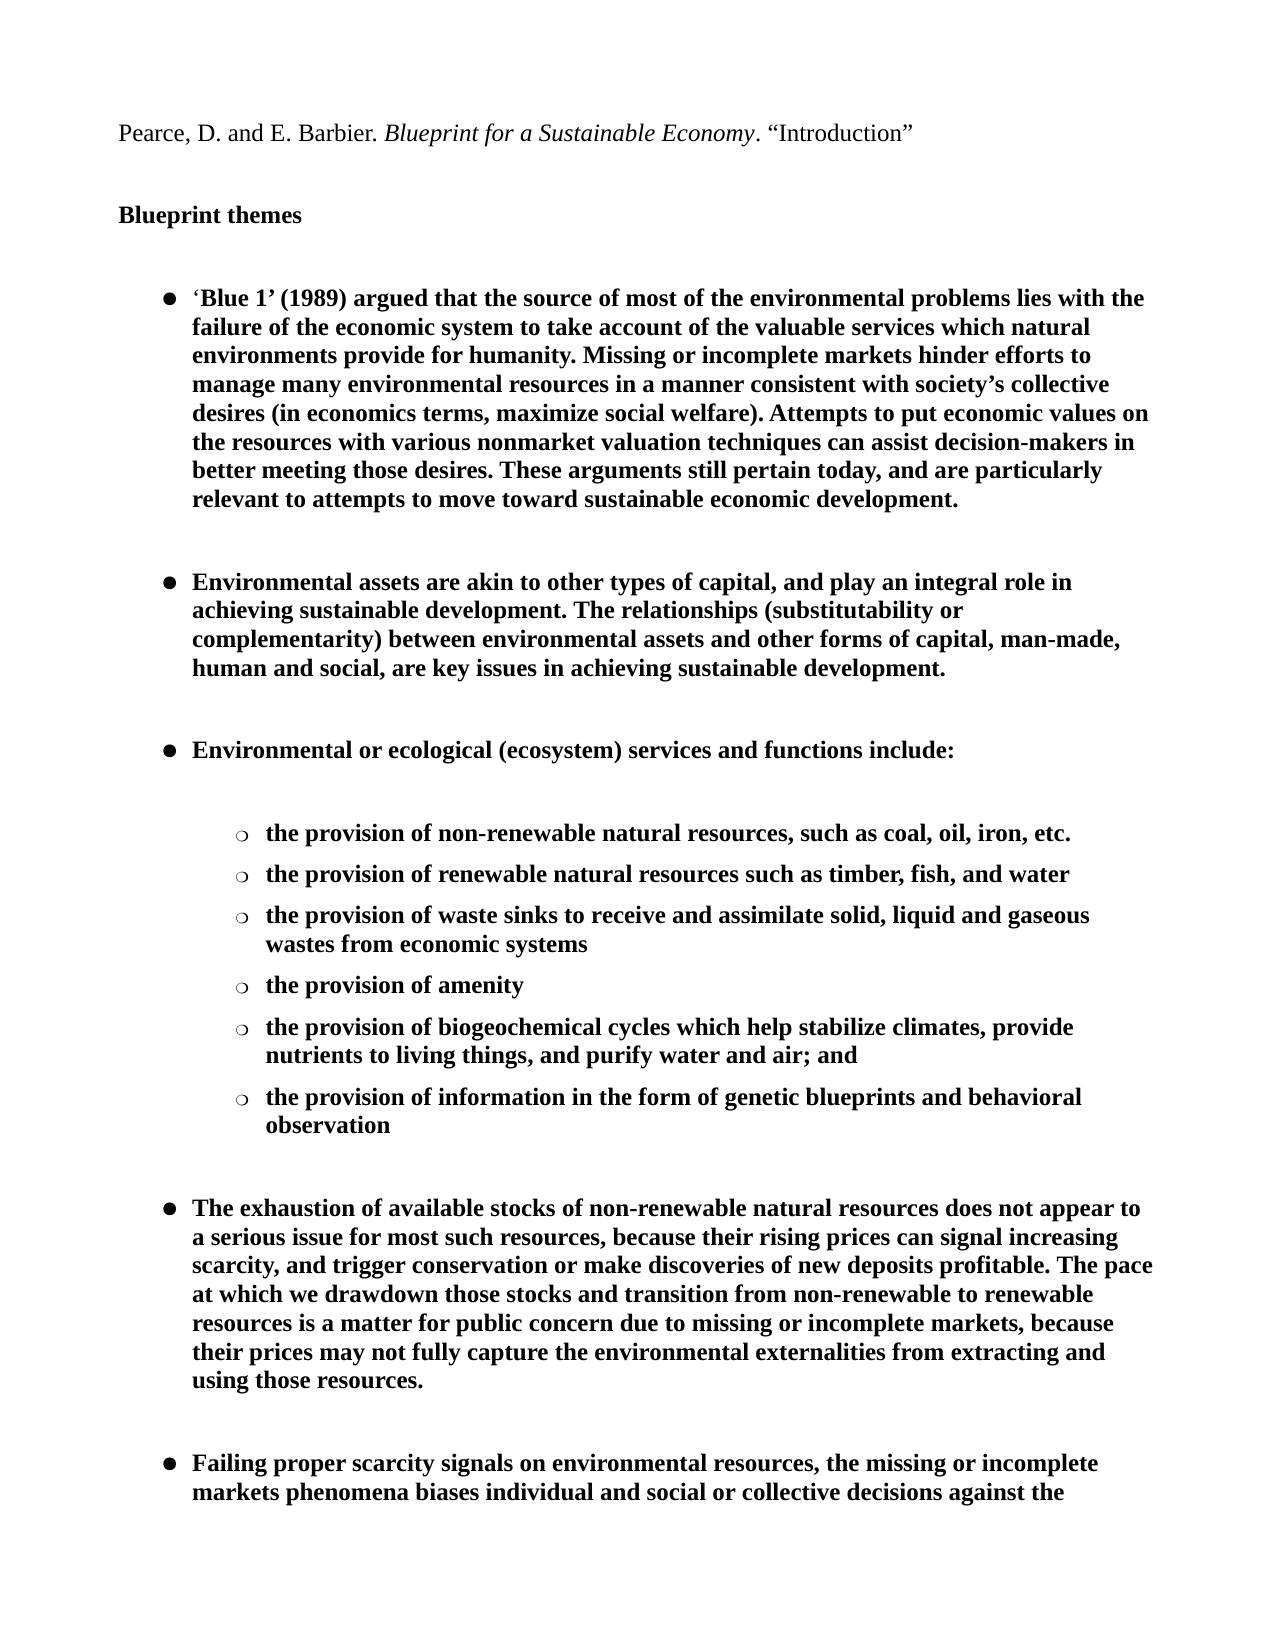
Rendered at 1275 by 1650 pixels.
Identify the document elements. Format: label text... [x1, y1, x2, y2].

list the provision of amenity [236, 971, 1157, 999]
list ‘Blue 1’ (1989) argued that the source of most of the environmental problems lies with the failure of the economic system to take account of the valuable services which natural environments provide for humanity. Missing or incomplete markets hinder efforts to manage many environmental resources in a manner consistent with society’s collective desires (in economics terms, maximize social welfare). Attempts to put economic values on the resources with various nonmarket valuation techniques can assist decision-makers in better meeting those desires. These arguments still pertain today, and are particularly relevant to attempts to move toward sustainable economic development. [162, 283, 1157, 513]
list Environmental assets are akin to other types of capital, and play an integral role in achieving sustainable development. The relationships (substitutability or complementarity) between environmental assets and other forms of capital, man-made, human and social, are key issues in achieving sustainable development. [162, 567, 1157, 682]
list the provision of information in the form of genetic blueprints and behavioral observation [236, 1082, 1157, 1139]
list the provision of non-renewable natural resources, such as coal, oil, iron, etc. [236, 818, 1157, 847]
list the provision of waste sinks to receive and assimilate solid, liquid and gaseous wastes from economic systems [236, 901, 1157, 958]
list Failing proper scarcity signals on environmental resources, the missing or incomplete markets phenomena biases individual and social or collective decisions against the [162, 1448, 1157, 1506]
text Blueprint themes [118, 201, 1157, 229]
text Pearce, D. and E. Barbier. Blueprint for a Sustainable Economy. “Introduction” [118, 118, 1157, 147]
list the provision of biogeochemical cycles which help stabilize climates, provide nutrients to living things, and purify water and air; and [236, 1012, 1157, 1069]
list The exhaustion of available stocks of non-renewable natural resources does not appear to a serious issue for most such resources, because their rising prices can signal increasing scarcity, and trigger conservation or make discoveries of new deposits profitable. The pace at which we drawdown those stocks and transition from non-renewable to renewable resources is a matter for public concern due to missing or incomplete markets, because their prices may not fully capture the environmental externalities from extracting and using those resources. [162, 1193, 1157, 1394]
list the provision of renewable natural resources such as timber, fish, and water [236, 859, 1157, 888]
list Environmental or ecological (ecosystem) services and functions include: [162, 736, 1157, 764]
